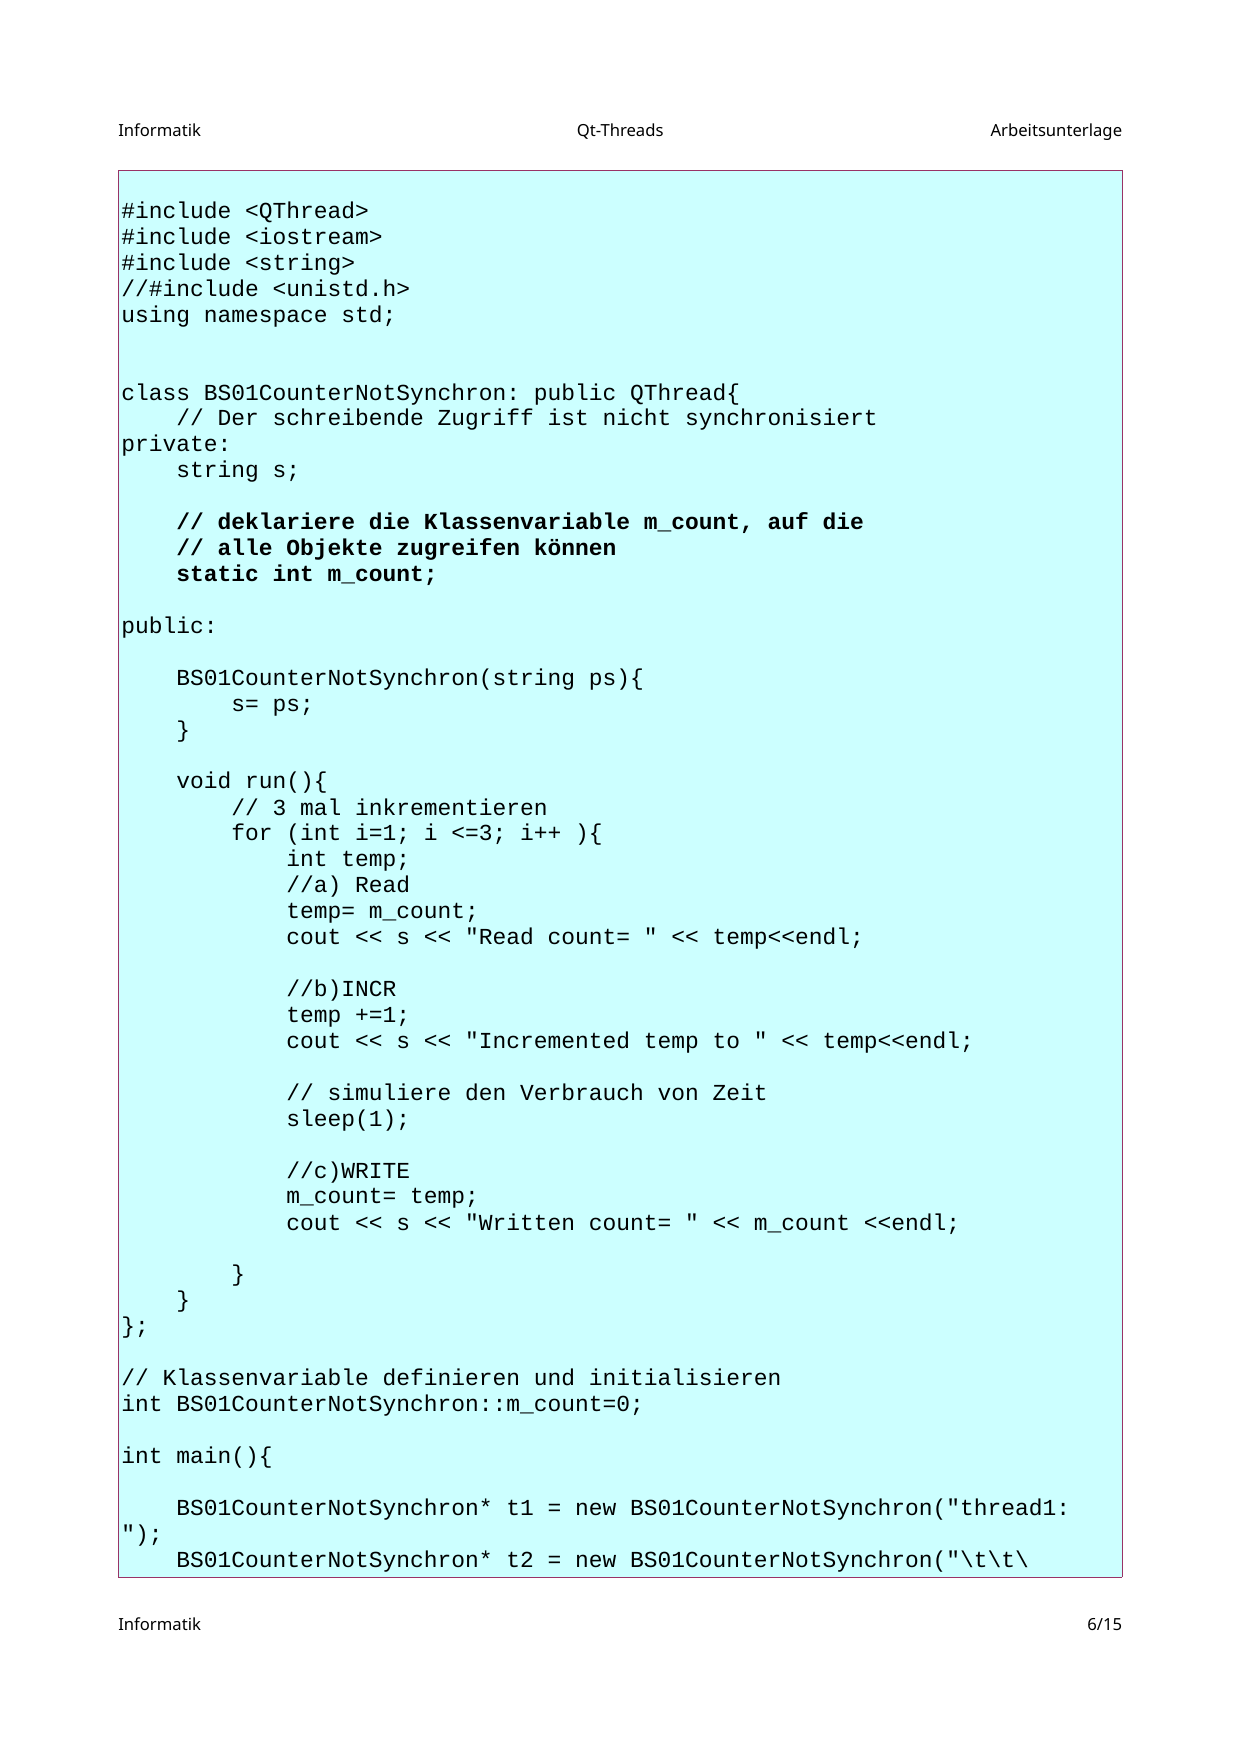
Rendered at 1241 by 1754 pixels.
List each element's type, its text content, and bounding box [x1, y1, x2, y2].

text string s; [119, 456, 1122, 482]
text int temp; [119, 845, 1122, 871]
text temp +=1; [119, 1000, 1122, 1026]
text s= ps; [119, 689, 1122, 715]
text //#include <unistd.h> [119, 274, 1122, 300]
text BS01CounterNotSynchron* t2 = new BS01CounterNotSynchron("\t\t\ [119, 1545, 1122, 1577]
text // Der schreibende Zugriff ist nicht synchronisiert [119, 404, 1122, 430]
text void run(){ [119, 767, 1122, 793]
text #include <iostream> [119, 222, 1122, 248]
text using namespace std; [119, 300, 1122, 326]
text int main(){ [119, 1441, 1122, 1467]
text m_count= temp; [119, 1182, 1122, 1208]
text // 3 mal inkrementieren [119, 793, 1122, 819]
text // deklariere die Klassenvariable m_count, auf die [119, 507, 1122, 533]
text private: [119, 430, 1122, 456]
text int BS01CounterNotSynchron::m_count=0; [119, 1389, 1122, 1415]
text } [119, 1260, 1122, 1286]
text // alle Objekte zugreifen können [119, 533, 1122, 559]
text } [119, 1286, 1122, 1312]
text #include <string> [119, 248, 1122, 274]
text #include <QThread> [119, 196, 1122, 222]
text BS01CounterNotSynchron* t1 = new BS01CounterNotSynchron("thread1: "); [119, 1493, 1122, 1545]
text cout << s << "Read count= " << temp<<endl; [119, 922, 1122, 948]
text }; [119, 1312, 1122, 1337]
text class BS01CounterNotSynchron: public QThread{ [119, 378, 1122, 404]
text //c)WRITE [119, 1156, 1122, 1182]
text //b)INCR [119, 974, 1122, 1000]
text // Klassenvariable definieren und initialisieren [119, 1363, 1122, 1389]
text public: [119, 611, 1122, 637]
text static int m_count; [119, 559, 1122, 585]
text } [119, 715, 1122, 741]
text //a) Read [119, 871, 1122, 897]
text sleep(1); [119, 1104, 1122, 1130]
text temp= m_count; [119, 897, 1122, 922]
text BS01CounterNotSynchron(string ps){ [119, 663, 1122, 689]
text for (int i=1; i <=3; i++ ){ [119, 819, 1122, 845]
text // simuliere den Verbrauch von Zeit [119, 1078, 1122, 1104]
text cout << s << "Incremented temp to " << temp<<endl; [119, 1026, 1122, 1052]
text cout << s << "Written count= " << m_count <<endl; [119, 1208, 1122, 1234]
